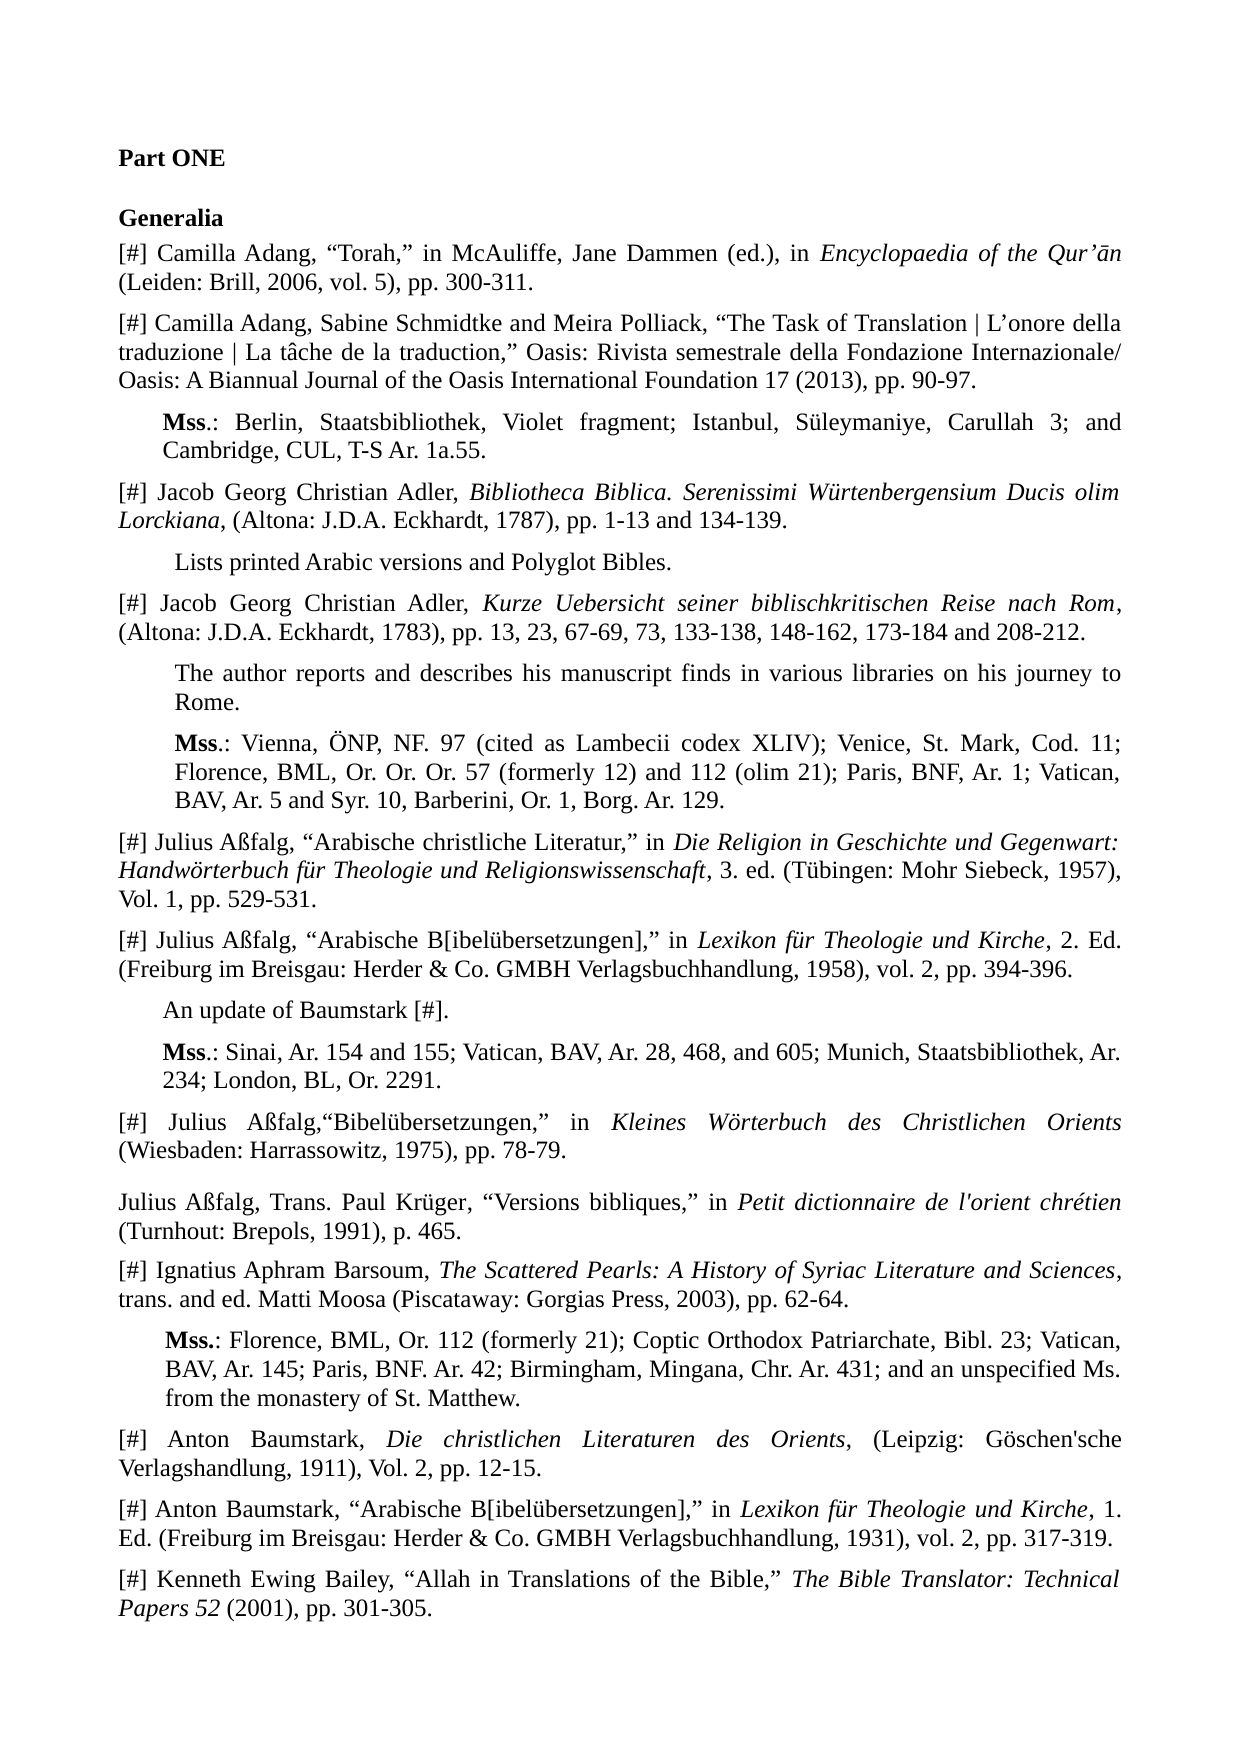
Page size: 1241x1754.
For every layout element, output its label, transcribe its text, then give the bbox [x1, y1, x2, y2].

text [#] Anton Baumstark, “Arabische B[ibelübersetzungen],” in Lexikon für Theologie und Kirche, 1. Ed. (Freiburg im Breisgau: Herder & Co. GMBH Verlagsbuchhandlung, 1931), vol. 2, pp. 317-319. [118, 1494, 1122, 1551]
text [#] Camilla Adang, Sabine Schmidtke and Meira Polliack, “The Task of Translation | L’onore della traduzione | La tâche de la traduction,” Oasis: Rivista semestrale della Fondazione Internazionale/ Oasis: A Biannual Journal of the Oasis International Foundation 17 (2013), pp. 90-97. [118, 308, 1122, 394]
text [#] Julius Aßfalg,“Bibelübersetzungen,” in Kleines Wörterbuch des Christlichen Orients (Wiesbaden: Harrassowitz, 1975), pp. 78-79. [118, 1107, 1122, 1164]
text [#] Jacob Georg Christian Adler, Kurze Uebersicht seiner biblischkritischen Reise nach Rom, (Altona: J.D.A. Eckhardt, 1783), pp. 13, 23, 67-69, 73, 133-138, 148-162, 173-184 and 208-212. [118, 588, 1122, 646]
text [#] Julius Aßfalg, “Arabische B[ibelübersetzungen],” in Lexikon für Theologie und Kirche, 2. Ed. (Freiburg im Breisgau: Herder & Co. GMBH Verlagsbuchhandlung, 1958), vol. 2, pp. 394-396. [118, 926, 1122, 983]
text [#] Camilla Adang, “Torah,” in McAuliffe, Jane Dammen (ed.), in Encyclopaedia of the Qur’ān (Leiden: Brill, 2006, vol. 5), pp. 300-311. [118, 238, 1122, 296]
text [#] Kenneth Ewing Bailey, “Allah in Translations of the Bible,” The Bible Translator: Technical Papers 52 (2001), pp. 301-305. [118, 1564, 1122, 1621]
text Julius Aßfalg, Trans. Paul Krüger, “Versions bibliques,” in Petit dictionnaire de l'orient chrétien (Turnhout: Brepols, 1991), p. 465. [118, 1187, 1122, 1245]
text Mss.: Sinai, Ar. 154 and 155; Vatican, BAV, Ar. 28, 468, and 605; Munich, Staatsbibliothek, Ar. 234; London, BL, Or. 2291. [162, 1037, 1122, 1094]
text [#] Anton Baumstark, Die christlichen Literaturen des Orients, (Leipzig: Göschen'sche Verlagshandlung, 1911), Vol. 2, pp. 12-15. [118, 1424, 1122, 1481]
text Mss.: Vienna, ÖNP, NF. 97 (cited as Lambecii codex XLIV); Venice, St. Mark, Cod. 11; Florence, BML, Or. Or. Or. 57 (formerly 12) and 112 (olim 21); Paris, BNF, Ar. 1; Vatican, BAV, Ar. 5 and Syr. 10, Barberini, Or. 1, Borg. Ar. 129. [174, 728, 1122, 814]
text [#] Julius Aßfalg, “Arabische christliche Literatur,” in Die Religion in Geschichte und Gegenwart: Handwörterbuch für Theologie und Religionswissenschaft, 3. ed. (Tübingen: Mohr Siebeck, 1957), Vol. 1, pp. 529-531. [118, 827, 1122, 913]
subtitle Generalia [118, 203, 1122, 232]
text Mss.: Berlin, Staatsbibliothek, Violet fragment; Istanbul, Süleymaniye, Carullah 3; and Cambridge, CUL, T-S Ar. 1a.55. [162, 407, 1122, 464]
text An update of Baumstark [#]. [162, 996, 1122, 1024]
text [#] Jacob Georg Christian Adler, Bibliotheca Biblica. Serenissimi Würtenbergensium Ducis olim Lorckiana, (Altona: J.D.A. Eckhardt, 1787), pp. 1-13 and 134-139. [118, 477, 1122, 534]
text Lists printed Arabic versions and Polyglot Bibles. [174, 547, 1122, 576]
text [#] Ignatius Aphram Barsoum, The Scattered Pearls: A History of Syriac Literature and Sciences, trans. and ed. Matti Moosa (Piscataway: Gorgias Press, 2003), pp. 62-64. [118, 1255, 1122, 1313]
text The author reports and describes his manuscript finds in various libraries on his journey to Rome. [174, 658, 1122, 716]
subtitle Part ONE [118, 143, 1122, 172]
text Mss.: Florence, BML, Or. 112 (formerly 21); Coptic Orthodox Patriarchate, Bibl. 23; Vatican, BAV, Ar. 145; Paris, BNF. Ar. 42; Birmingham, Mingana, Chr. Ar. 431; and an unspecified Ms. from the monastery of St. Matthew. [165, 1325, 1122, 1411]
